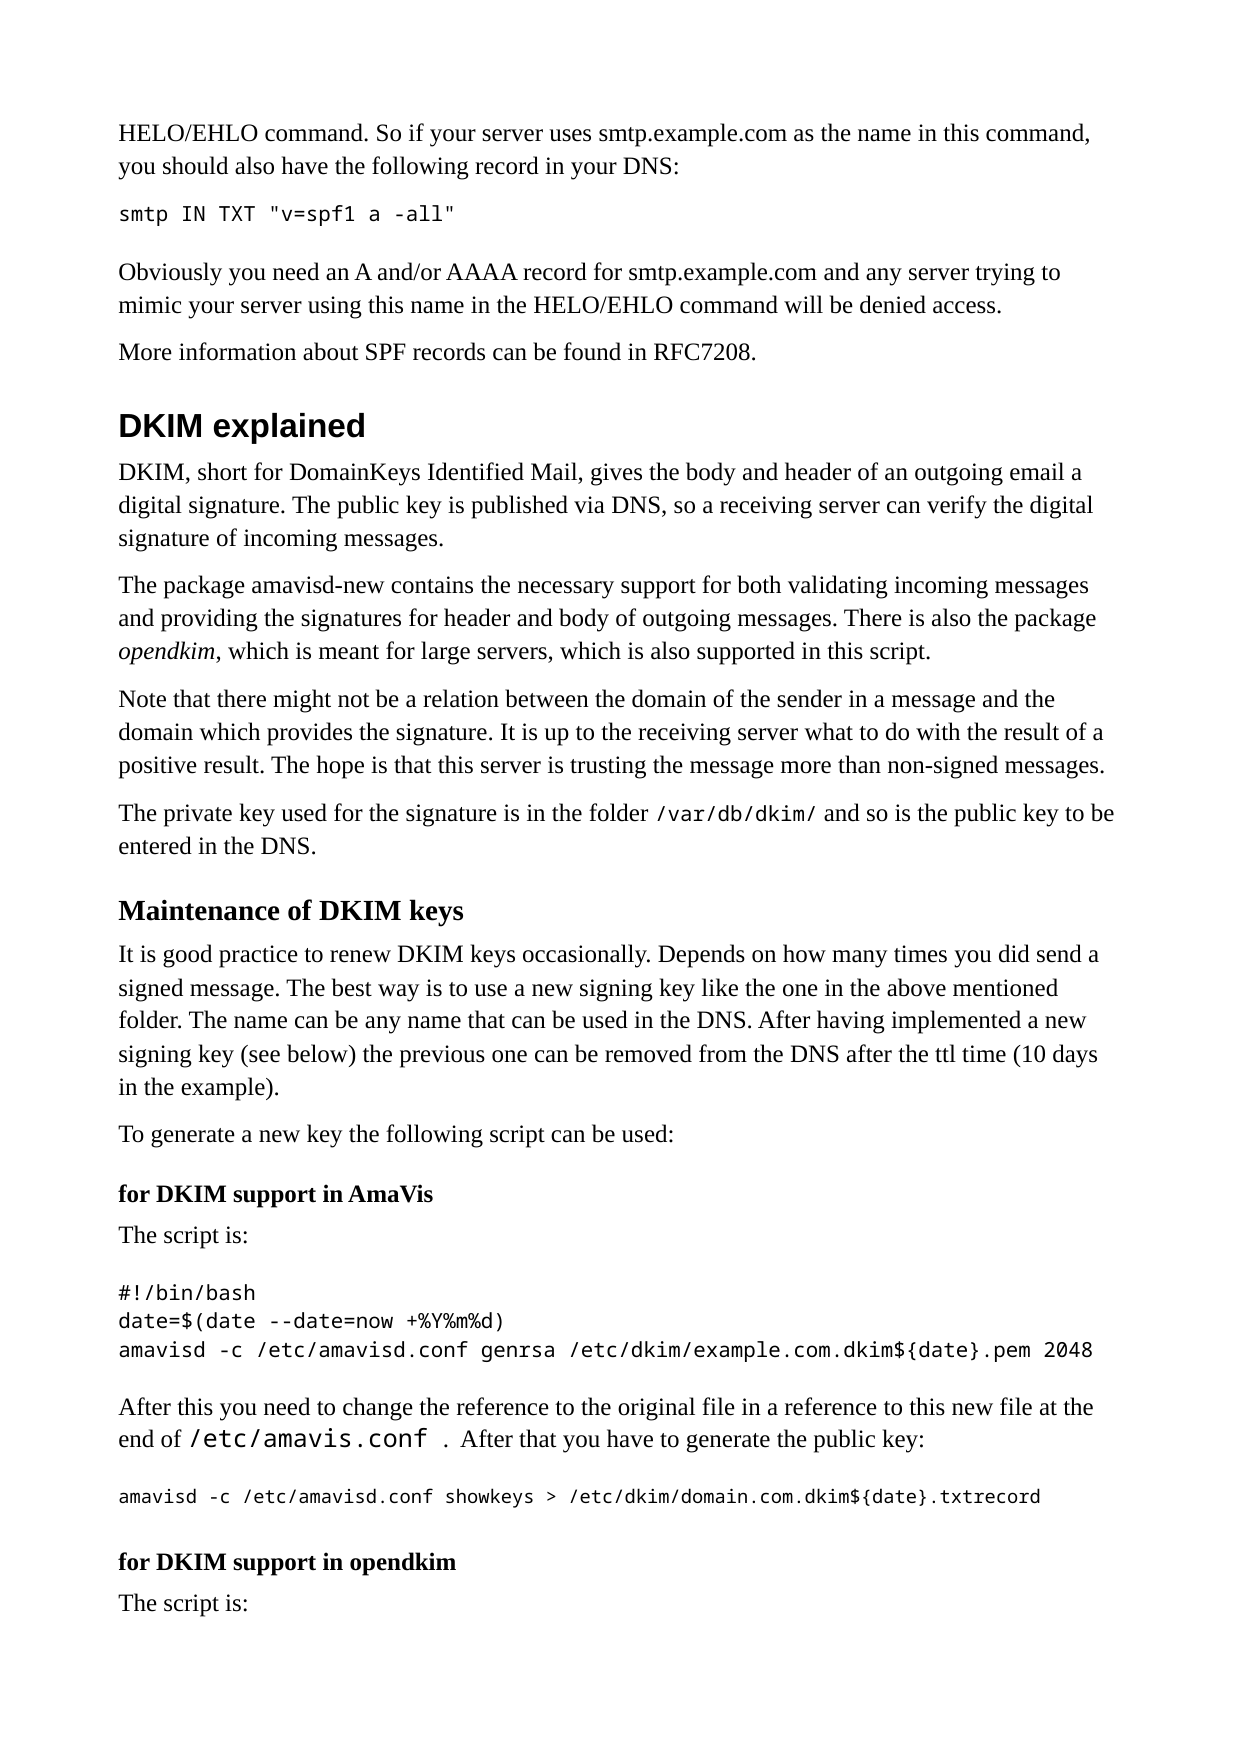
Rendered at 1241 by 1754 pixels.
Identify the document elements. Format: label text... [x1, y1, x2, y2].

subtitle DKIM explained [118, 406, 1122, 444]
text More information about SPF records can be found in RFC7208. [118, 337, 1122, 366]
text After this you need to change the reference to the original file in a reference to this new file at the end of /etc/amavis.conf . After that you have to generate the public key: [118, 1392, 1122, 1455]
text DKIM, short for DomainKeys Identified Mail, gives the body and header of an outgoing email a digital signature. The public key is published via DNS, so a receiving server can verify the digital signature of incoming messages. [118, 457, 1122, 551]
text date=$(date --date=now +%Y%m%d) [118, 1307, 1122, 1335]
text smtp IN TXT "v=spf1 a -all" [118, 199, 1122, 227]
text #!/bin/bash [118, 1278, 1122, 1307]
text amavisd -c /etc/amavisd.conf showkeys > /etc/dkim/domain.com.dkim${date}.txtrecord [118, 1484, 1122, 1509]
text The script is: [118, 1221, 1122, 1249]
subtitle for DKIM support in opendkim [118, 1547, 1122, 1576]
text Obviously you need an A and/or AAAA record for smtp.example.com and any server trying to mimic your server using this name in the HELO/EHLO command will be denied access. [118, 257, 1122, 318]
text HELO/EHLO command. So if your server uses smtp.example.com as the name in this command, you should also have the following record in your DNS: [118, 118, 1122, 180]
subtitle for DKIM support in AmaVis [118, 1179, 1122, 1208]
text The script is: [118, 1588, 1122, 1617]
subtitle Maintenance of DKIM keys [118, 893, 1122, 927]
text amavisd -c /etc/amavisd.conf genrsa /etc/dkim/example.com.dkim${date}.pem 2048 [118, 1335, 1122, 1363]
text Note that there might not be a relation between the domain of the sender in a message and the domain which provides the signature. It is up to the receiving server what to do with the result of a positive result. The hope is that this server is trusting the message more than non-signed messages. [118, 684, 1122, 779]
text The package amavisd-new contains the necessary support for both validating incoming messages and providing the signatures for header and body of outgoing messages. There is also the package opendkim, which is meant for large servers, which is also supported in this script. [118, 570, 1122, 665]
text The private key used for the signature is in the folder /var/db/dkim/ and so is the public key to be entered in the DNS. [118, 798, 1122, 860]
text It is good practice to renew DKIM keys occasionally. Depends on how many times you did send a signed message. The best way is to use a new signing key like the one in the above mentioned folder. The name can be any name that can be used in the DNS. After having implemented a new signing key (see below) the previous one can be removed from the DNS after the ttl time (10 days in the example). [118, 939, 1122, 1100]
text To generate a new key the following script can be used: [118, 1119, 1122, 1148]
